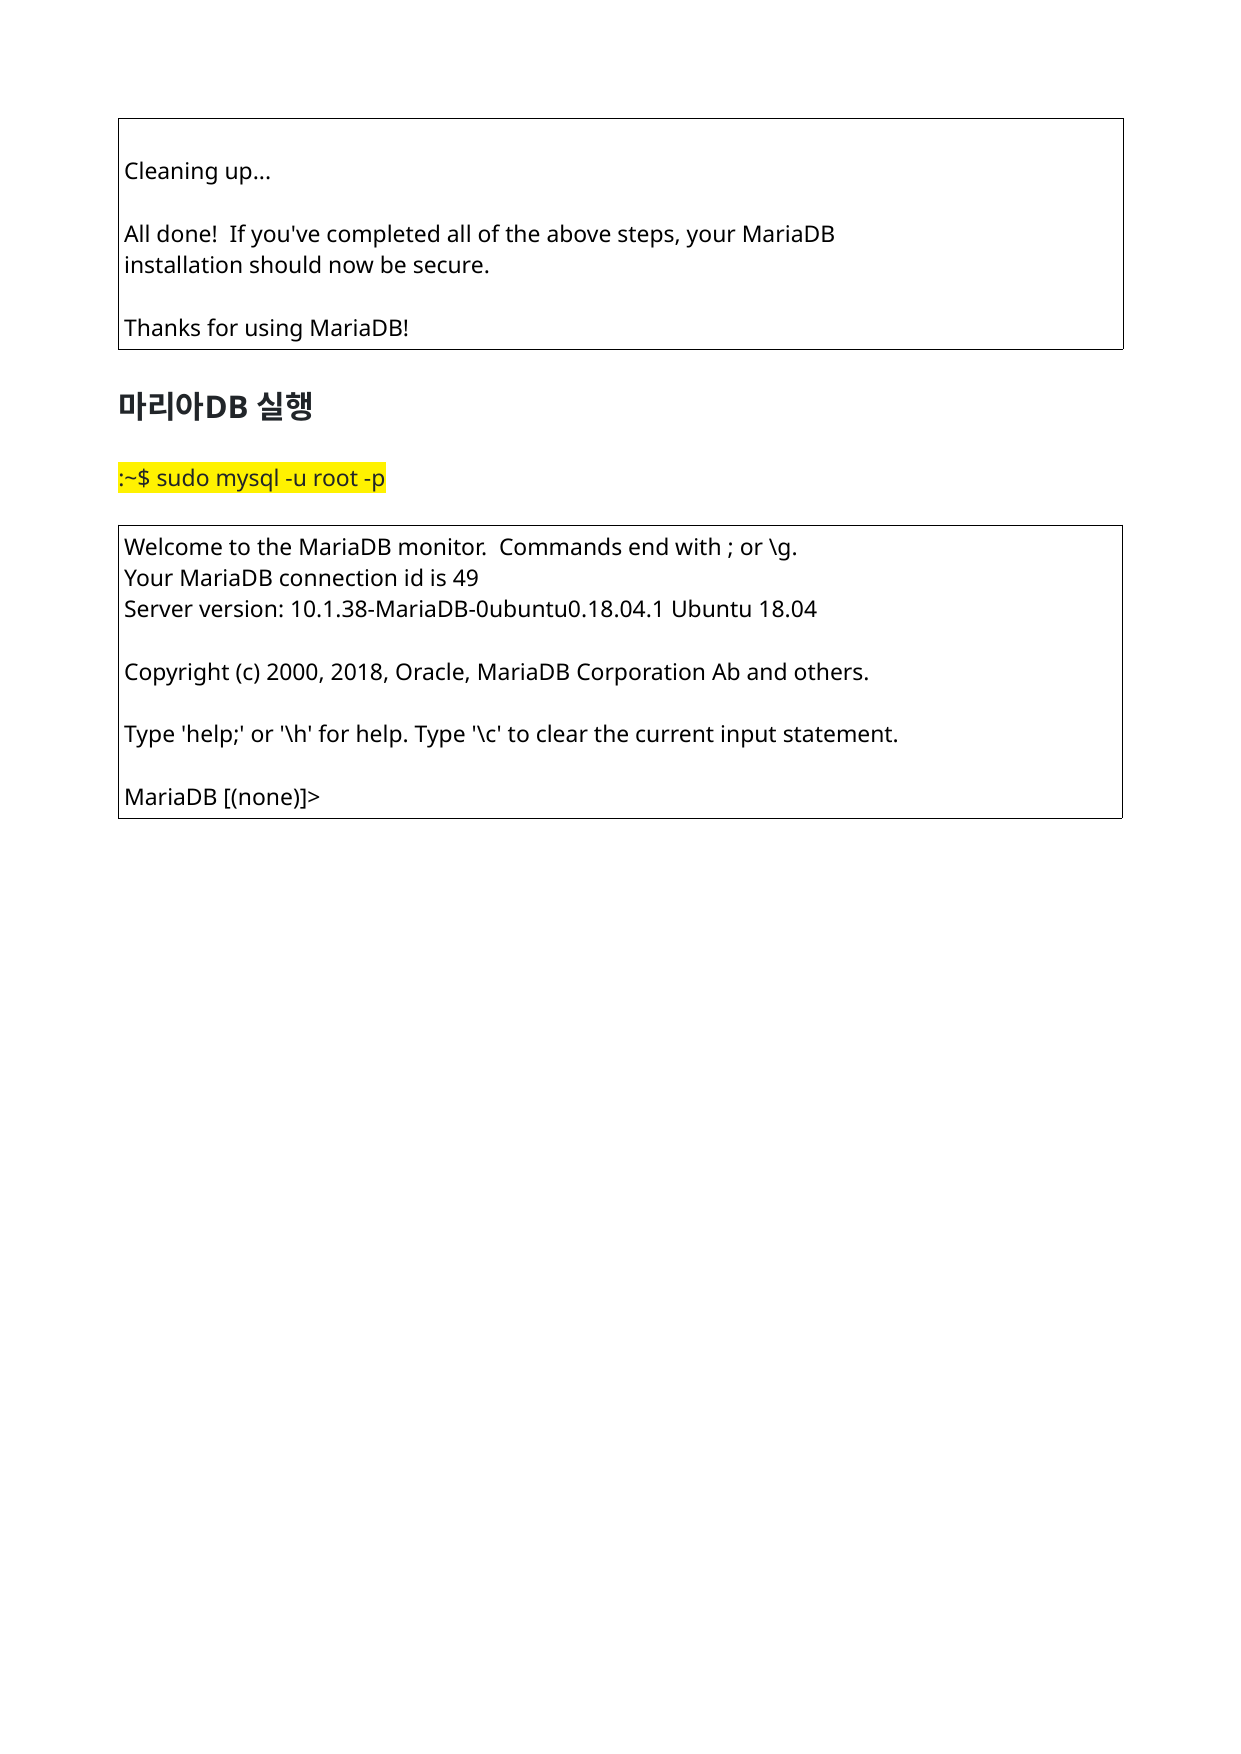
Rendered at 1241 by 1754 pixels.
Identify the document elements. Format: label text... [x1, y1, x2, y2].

text 마리아DB 실행 [118, 383, 1122, 428]
text :~$ sudo mysql -u root -p [118, 462, 1122, 493]
table_header Cleaning up... All done! If you've completed all of the above steps, your MariaDB installation should now be secure. Thanks for using MariaDB! [119, 119, 1123, 348]
table_header Welcome to the MariaDB monitor. Commands end with ; or \g. Your MariaDB connection id is 49 Server version: 10.1.38-MariaDB-0ubuntu0.18.04.1 Ubuntu 18.04 Copyright (c) 2000, 2018, Oracle, MariaDB Corporation Ab and others. Type 'help;' or '\h' for help. Type '\c' to clear the current input statement. MariaDB [(none)]> [119, 526, 1122, 817]
